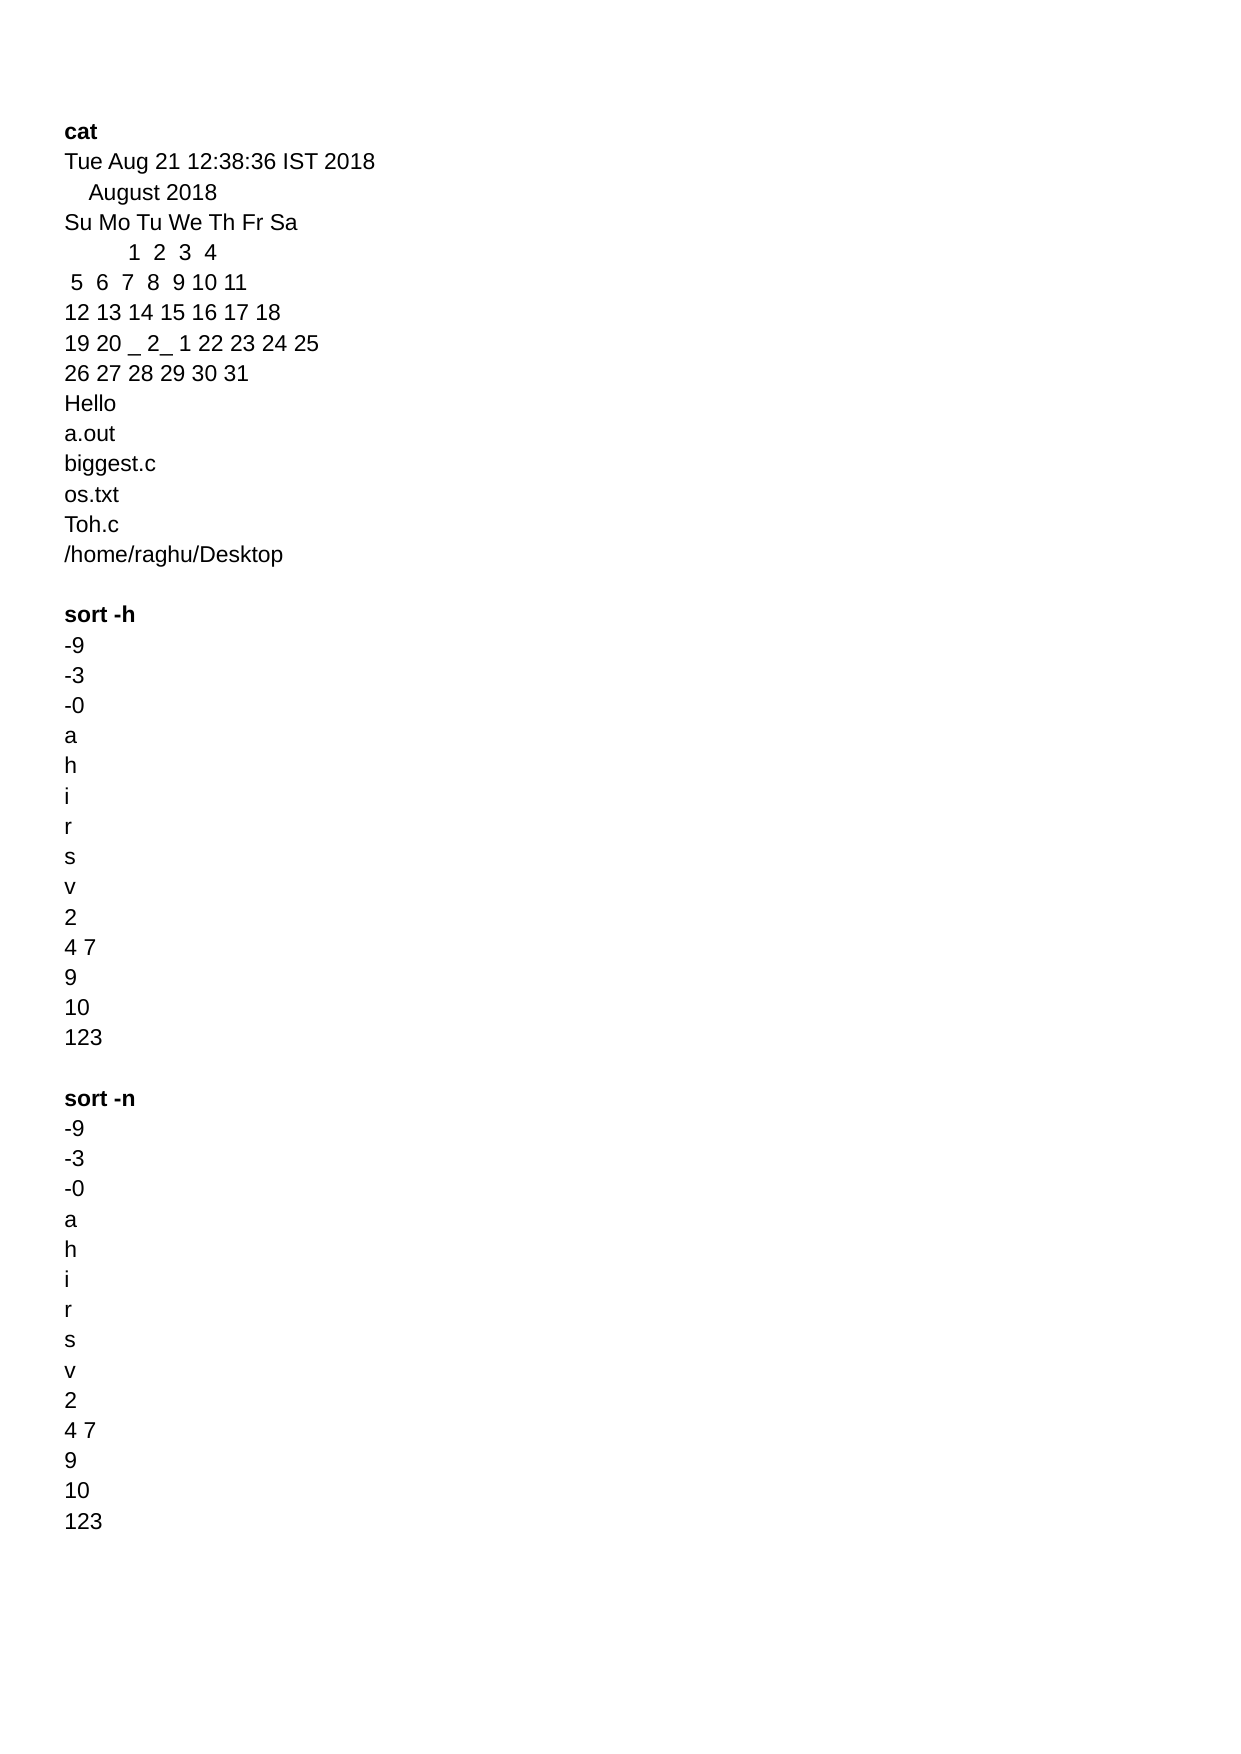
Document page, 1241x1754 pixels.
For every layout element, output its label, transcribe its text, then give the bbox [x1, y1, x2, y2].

text s [64, 1326, 1181, 1353]
text sort -n [64, 1085, 1181, 1111]
text 4 7 [64, 1417, 1181, 1443]
text 5 6 7 8 9 10 11 [64, 269, 1181, 296]
text 9 [64, 1447, 1181, 1474]
text Hello [64, 390, 1181, 416]
text /home/raghu/Desktop [64, 541, 1181, 567]
text 10 [64, 1477, 1181, 1504]
text h [64, 1236, 1181, 1262]
text -0 [64, 692, 1181, 718]
text v [64, 873, 1181, 900]
text a [64, 1206, 1181, 1232]
text biggest.c [64, 450, 1181, 477]
text v [64, 1357, 1181, 1383]
text Su Mo Tu We Th Fr Sa [64, 209, 1181, 235]
text 19 20 _ 2_ 1 22 23 24 25 [64, 329, 1181, 356]
text 12 13 14 15 16 17 18 [64, 299, 1181, 326]
text i [64, 1266, 1181, 1292]
text sort -h [64, 601, 1181, 628]
text -9 [64, 632, 1181, 658]
text r [64, 1296, 1181, 1323]
text 9 [64, 964, 1181, 990]
text -3 [64, 1145, 1181, 1172]
text 2 [64, 1387, 1181, 1413]
text 2 [64, 903, 1181, 930]
text cat [64, 118, 1181, 144]
text i [64, 783, 1181, 809]
text h [64, 752, 1181, 779]
text a.out [64, 420, 1181, 447]
text Tue Aug 21 12:38:36 IST 2018 [64, 148, 1181, 175]
text 26 27 28 29 30 31 [64, 360, 1181, 386]
text s [64, 843, 1181, 869]
text 1 2 3 4 [64, 239, 1181, 265]
text August 2018 [64, 178, 1181, 205]
text 123 [64, 1508, 1181, 1534]
text -9 [64, 1115, 1181, 1141]
text 10 [64, 994, 1181, 1021]
text -3 [64, 662, 1181, 688]
text a [64, 722, 1181, 749]
text r [64, 813, 1181, 839]
text 4 7 [64, 934, 1181, 960]
text os.txt [64, 481, 1181, 507]
text 123 [64, 1024, 1181, 1051]
text -0 [64, 1175, 1181, 1202]
text Toh.c [64, 511, 1181, 537]
